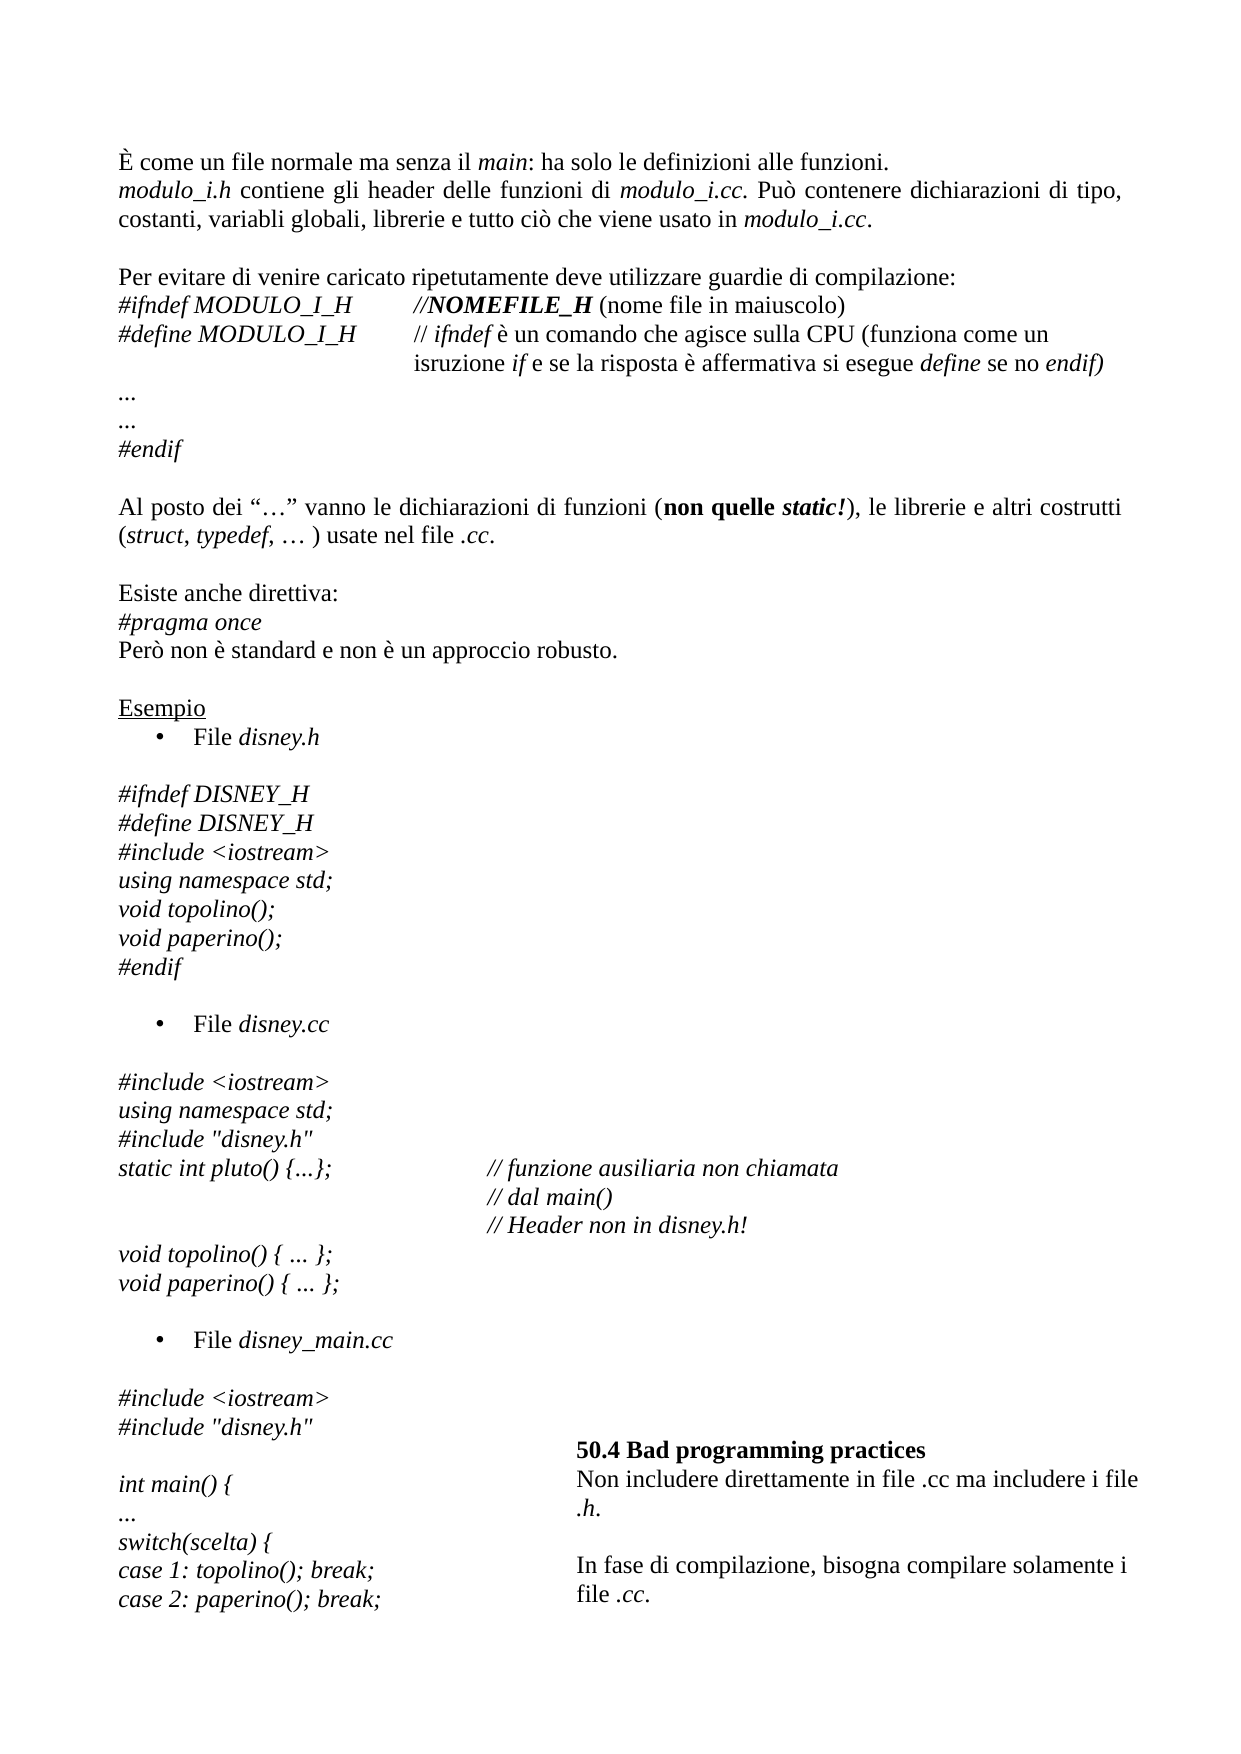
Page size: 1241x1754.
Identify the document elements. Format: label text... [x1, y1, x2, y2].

text Esempio [118, 693, 1122, 722]
text ... [118, 1498, 1122, 1527]
text switch(scelta) { [118, 1527, 1122, 1556]
text void topolino(); [118, 894, 1122, 923]
text #ifndef MODULO_I_H //NOMEFILE_H (nome file in maiuscolo) [118, 291, 1122, 319]
text #include <iostream> [118, 1383, 1122, 1412]
text Esiste anche direttiva: [118, 578, 1122, 607]
text using namespace std; [118, 866, 1122, 894]
text int main() { [118, 1469, 1122, 1498]
text #define MODULO_I_H // ifndef è un comando che agisce sulla CPU (funziona come un isruzione if e se la risposta è affermativa si esegue define se no endif) [118, 319, 1122, 377]
text using namespace std; [118, 1096, 1122, 1124]
text // dal main() [118, 1182, 1122, 1211]
text #include "disney.h" [118, 1412, 1122, 1441]
text #include <iostream> [118, 1067, 1122, 1096]
text void paperino(); [118, 923, 1122, 952]
list File disney.h [156, 722, 1122, 751]
text #endif [118, 434, 1122, 463]
text #include "disney.h" [118, 1124, 1122, 1153]
text void topolino() { ... }; [118, 1239, 1122, 1268]
text #define DISNEY_H [118, 808, 1122, 837]
text ... [118, 377, 1122, 406]
text Per evitare di venire caricato ripetutamente deve utilizzare guardie di compilazione: [118, 262, 1122, 291]
list File disney.cc [156, 1009, 1122, 1038]
text void paperino() { ... }; [118, 1268, 1122, 1297]
text modulo_i.h contiene gli header delle funzioni di modulo_i.cc. Può contenere dichiarazioni di tipo, costanti, variabli globali, librerie e tutto ciò che viene usato in modulo_i.cc. [118, 176, 1122, 233]
text case 2: paperino(); break; [118, 1584, 1122, 1613]
text static int pluto() {...}; // funzione ausiliaria non chiamata [118, 1153, 1122, 1182]
text case 1: topolino(); break; [118, 1556, 1122, 1584]
text È come un file normale ma senza il main: ha solo le definizioni alle funzioni. [118, 147, 1122, 176]
text #include <iostream> [118, 837, 1122, 866]
text #endif [118, 952, 1122, 981]
text Però non è standard e non è un approccio robusto. [118, 636, 1122, 664]
text // Header non in disney.h! [118, 1211, 1122, 1239]
list File disney_main.cc [156, 1326, 1122, 1354]
text Al posto dei “…” vanno le dichiarazioni di funzioni (non quelle static!), le librerie e altri costrutti (struct, typedef, … ) usate nel file .cc. [118, 492, 1122, 549]
text #ifndef DISNEY_H [118, 779, 1122, 808]
text ... [118, 406, 1122, 434]
text #pragma once [118, 607, 1122, 636]
